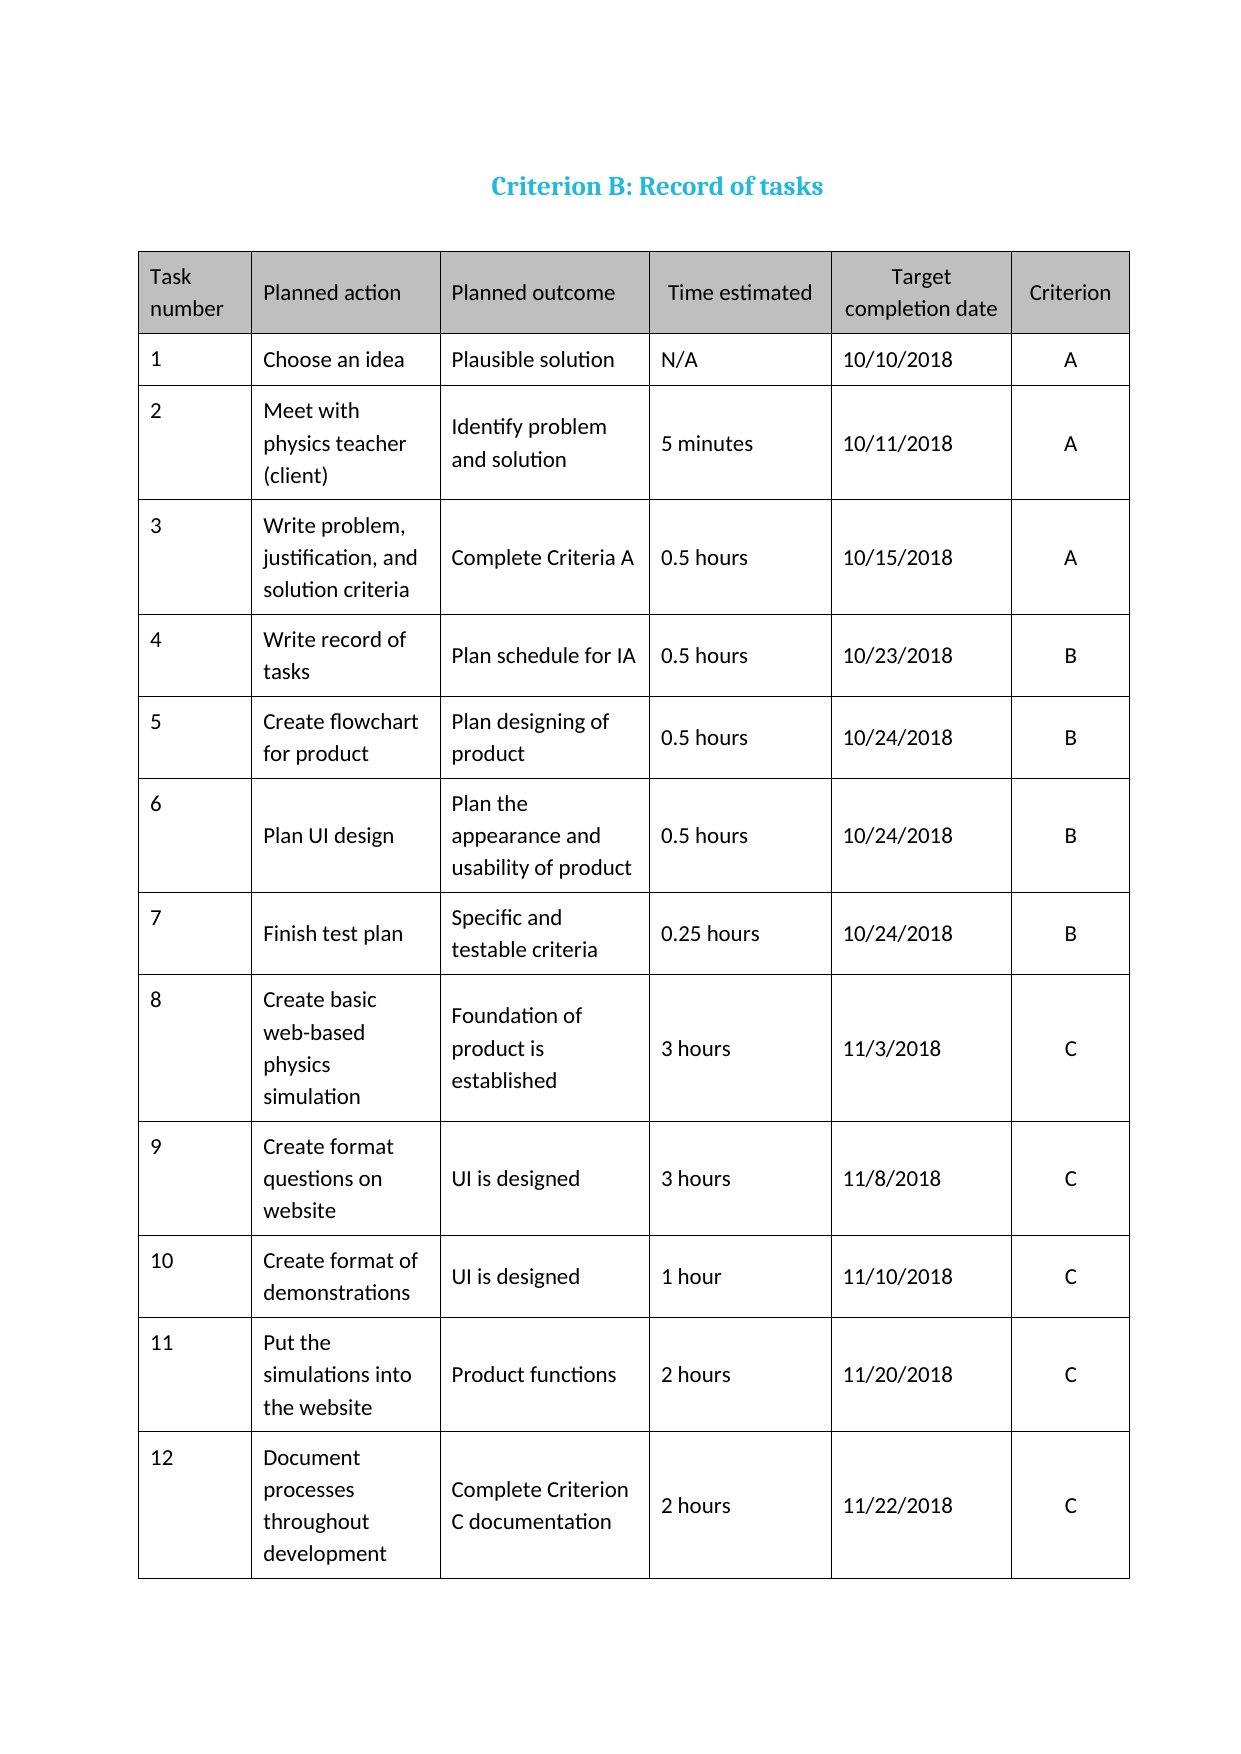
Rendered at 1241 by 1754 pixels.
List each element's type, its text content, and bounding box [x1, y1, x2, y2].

table_cell Product functions [441, 1318, 649, 1431]
table_cell 4 [139, 615, 251, 696]
table_cell Plausible solution [441, 334, 649, 385]
table_cell 10/10/2018 [832, 334, 1011, 385]
table_cell Create basic web-based physics simulation [252, 975, 440, 1121]
table_header [139, 202, 252, 251]
table_header [252, 202, 403, 251]
table_cell Create flowchart for product [252, 697, 440, 778]
table_cell A [1012, 386, 1129, 499]
table_cell 1 hour [650, 1236, 831, 1317]
table_header [464, 202, 505, 251]
table_cell Meet with physics teacher (client) [252, 386, 440, 499]
table_cell Plan designing of product [441, 697, 649, 778]
table_header [599, 202, 649, 251]
table_cell B [1012, 615, 1129, 696]
table_cell 11 [139, 1318, 251, 1431]
table_cell 2 hours [650, 1432, 831, 1578]
table_cell 0.5 hours [650, 615, 831, 696]
table_cell 11/8/2018 [832, 1122, 1011, 1235]
table_cell 8 [139, 975, 251, 1121]
table_cell 0.5 hours [650, 779, 831, 892]
table_header [743, 202, 831, 251]
table_cell Write problem, justification, and solution criteria [252, 500, 440, 613]
table_cell Planned outcome [441, 252, 649, 333]
table_cell Task number [139, 252, 251, 333]
table_cell C [1012, 975, 1129, 1121]
table_cell 1 [139, 334, 251, 385]
table_header [404, 202, 440, 251]
table_cell 0.5 hours [650, 500, 831, 613]
table_header [836, 202, 947, 251]
table_cell 10/23/2018 [832, 615, 1011, 696]
table_cell Document processes throughout development [252, 1432, 440, 1578]
table_cell 7 [139, 893, 251, 974]
table_cell 10/24/2018 [832, 697, 1011, 778]
table_header [650, 202, 743, 251]
table_cell C [1012, 1236, 1129, 1317]
table_cell 5 [139, 697, 251, 778]
table_cell Specific and testable criteria [441, 893, 649, 974]
table_cell Create format questions on website [252, 1122, 440, 1235]
table_cell 6 [139, 779, 251, 892]
table_cell 11/3/2018 [832, 975, 1011, 1121]
table_cell Finish test plan [252, 893, 440, 974]
table_cell C [1012, 1432, 1129, 1578]
table_cell 0.5 hours [650, 697, 831, 778]
table_cell N/A [650, 334, 831, 385]
table_header [947, 202, 1012, 251]
table_cell Put the simulations into the website [252, 1318, 440, 1431]
table_cell Criterion [1012, 252, 1129, 333]
subtitle Criterion B: Record of tasks [150, 171, 1090, 202]
table_cell 10/15/2018 [832, 500, 1011, 613]
table_cell 10/11/2018 [832, 386, 1011, 499]
table_cell Write record of tasks [252, 615, 440, 696]
table_cell 11/22/2018 [832, 1432, 1011, 1578]
table_cell 3 hours [650, 1122, 831, 1235]
table_cell 0.25 hours [650, 893, 831, 974]
table_cell 10/24/2018 [832, 893, 1011, 974]
table_cell Complete Criteria A [441, 500, 649, 613]
table_header [440, 202, 464, 251]
table_cell 9 [139, 1122, 251, 1235]
table_cell Foundation of product is established [441, 975, 649, 1121]
table_cell 5 minutes [650, 386, 831, 499]
table_cell B [1012, 779, 1129, 892]
table_cell Target completion date [832, 252, 1011, 333]
table_cell Plan schedule for IA [441, 615, 649, 696]
table_cell 3 [139, 500, 251, 613]
table_cell 10/24/2018 [832, 779, 1011, 892]
table_cell B [1012, 697, 1129, 778]
table_cell Identify problem and solution [441, 386, 649, 499]
table_cell 11/10/2018 [832, 1236, 1011, 1317]
table_cell Choose an idea [252, 334, 440, 385]
table_cell UI is designed [441, 1236, 649, 1317]
table_cell Plan UI design [252, 779, 440, 892]
table_cell 3 hours [650, 975, 831, 1121]
table_cell A [1012, 334, 1129, 385]
table_header [505, 202, 599, 251]
table_cell UI is designed [441, 1122, 649, 1235]
table_cell A [1012, 500, 1129, 613]
table_cell Complete Criterion C documentation [441, 1432, 649, 1578]
table_header [1012, 202, 1129, 251]
table_cell B [1012, 893, 1129, 974]
table_cell 12 [139, 1432, 251, 1578]
table_cell Planned action [252, 252, 440, 333]
table_cell 10 [139, 1236, 251, 1317]
table_cell 2 [139, 386, 251, 499]
table_cell C [1012, 1122, 1129, 1235]
table_cell 11/20/2018 [832, 1318, 1011, 1431]
table_cell Create format of demonstrations [252, 1236, 440, 1317]
table_cell 2 hours [650, 1318, 831, 1431]
table_cell Time estimated [650, 252, 831, 333]
table_cell C [1012, 1318, 1129, 1431]
table_header [831, 202, 836, 251]
table_cell Plan the appearance and usability of product [441, 779, 649, 892]
